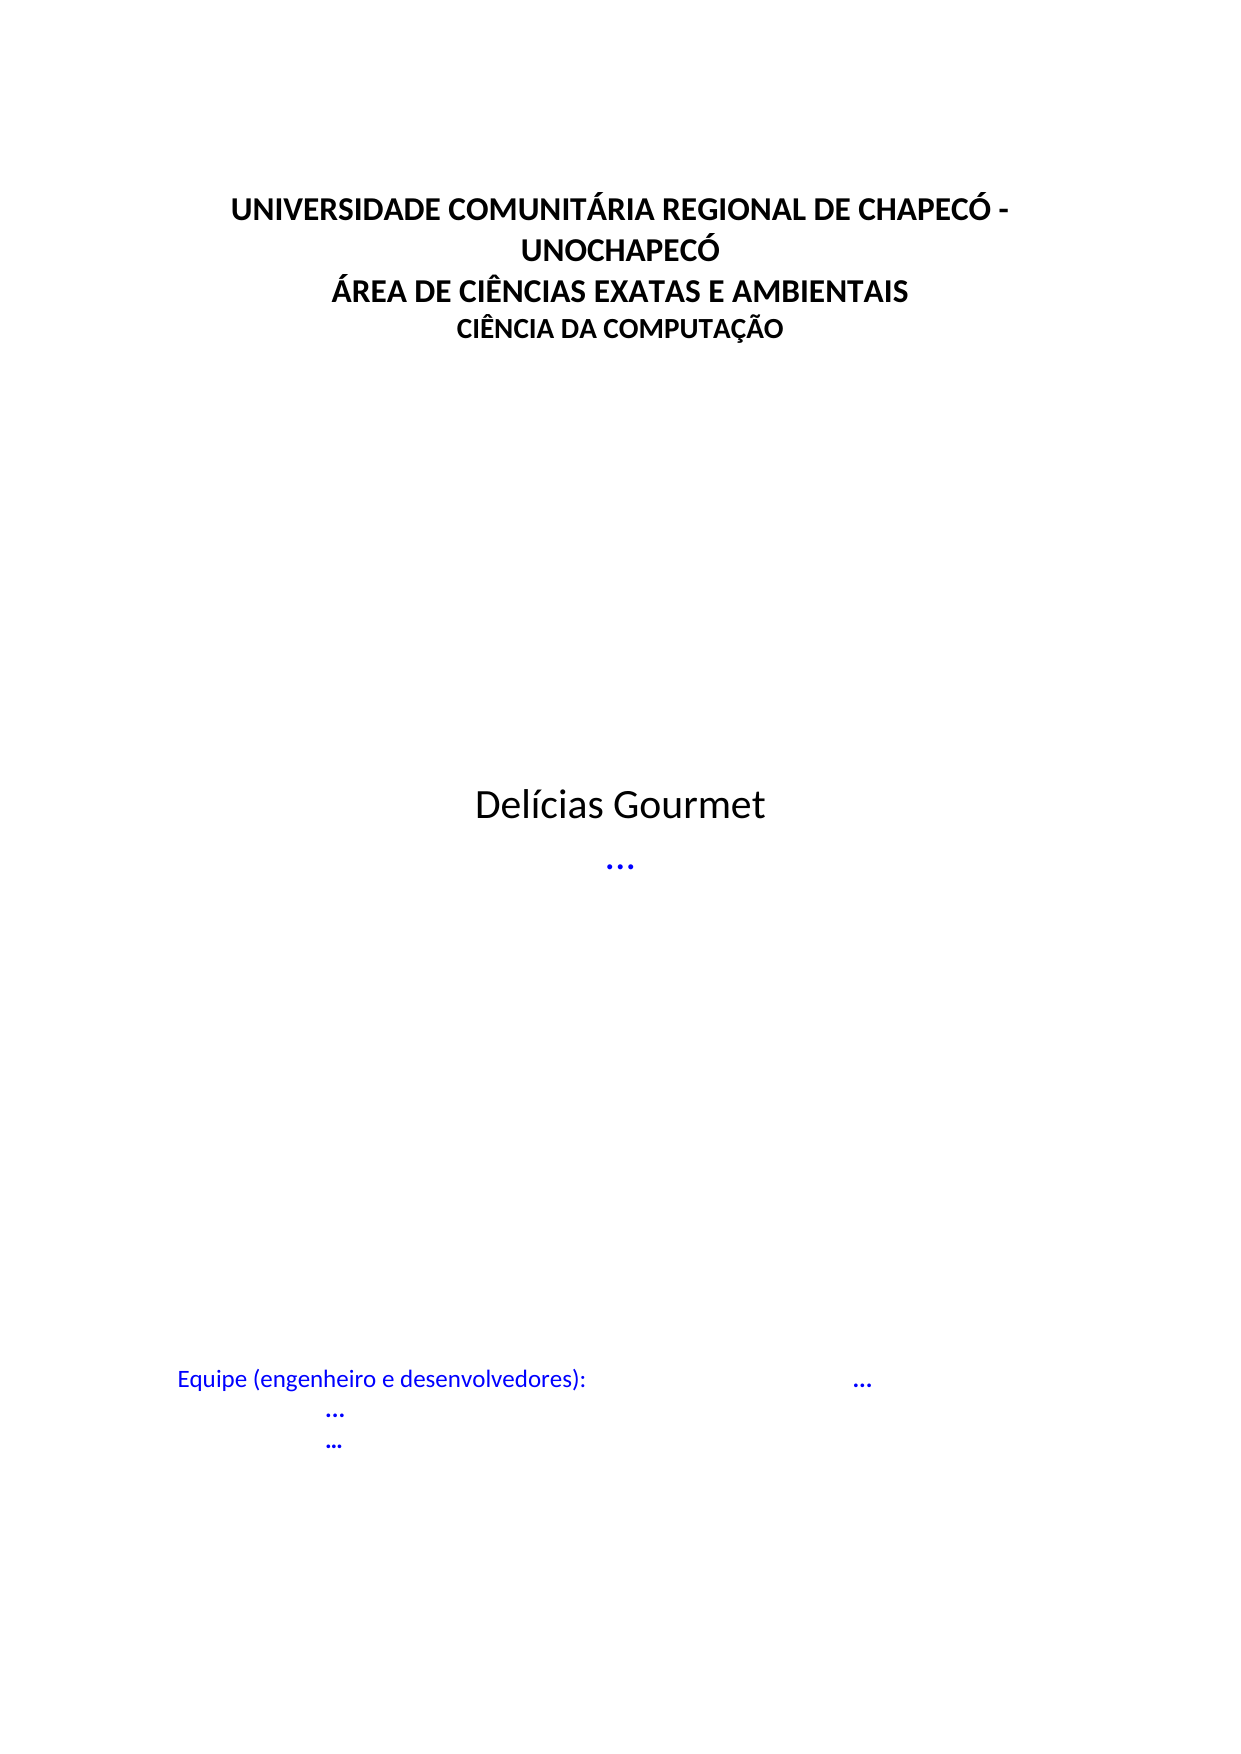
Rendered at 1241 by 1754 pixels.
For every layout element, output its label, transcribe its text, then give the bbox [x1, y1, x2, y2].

text … [177, 1424, 1063, 1454]
text Equipe (engenheiro e desenvolvedores): ... [177, 1363, 1063, 1393]
text ÁREA DE CIÊNCIAS EXATAS E AMBIENTAIS [177, 270, 1063, 311]
text ... [177, 829, 1063, 880]
text CIÊNCIA DA COMPUTAÇÃO [177, 311, 1063, 346]
text UNIVERSIDADE COMUNITÁRIA REGIONAL DE CHAPECÓ - UNOCHAPECÓ [177, 188, 1063, 270]
text ... [177, 1393, 1063, 1424]
text Delícias Gourmet [177, 778, 1063, 829]
